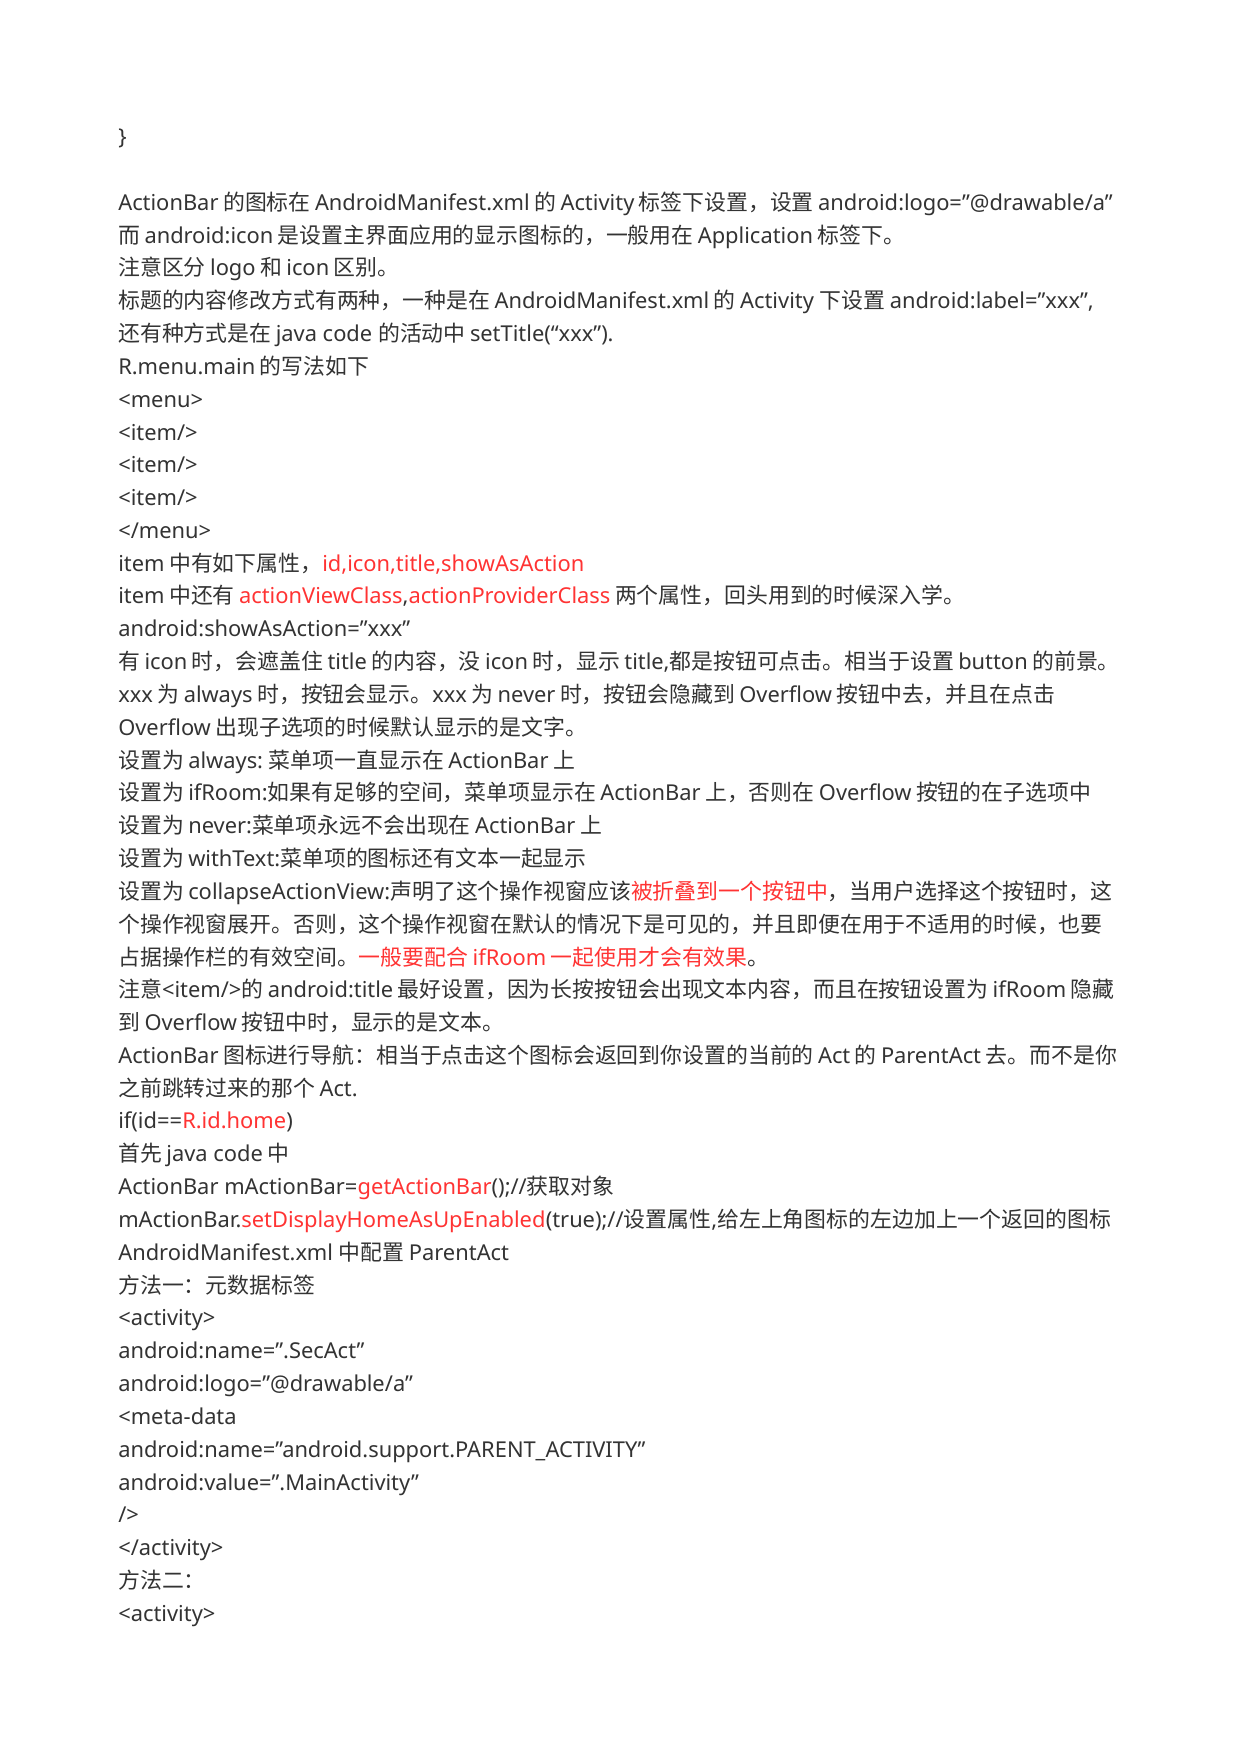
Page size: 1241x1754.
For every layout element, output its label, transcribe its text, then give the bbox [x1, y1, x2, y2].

text android:name=”android.support.PARENT_ACTIVITY” [118, 1431, 1122, 1463]
text item中还有actionViewClass,actionProviderClass两个属性，回头用到的时候深入学。 [118, 577, 1122, 610]
text <meta-data [118, 1398, 1122, 1431]
text android:name=”.SecAct” [118, 1332, 1122, 1365]
text <item/> [118, 413, 1122, 446]
text item中有如下属性，id,icon,title,showAsAction [118, 545, 1122, 577]
text } [118, 118, 1122, 151]
text <menu> [118, 381, 1122, 413]
text android:logo=”@drawable/a” [118, 1365, 1122, 1398]
text ActionBar mActionBar=getActionBar();//获取对象 [118, 1168, 1122, 1201]
text R.menu.main的写法如下 [118, 348, 1122, 381]
text 首先java code中 [118, 1135, 1122, 1168]
text 还有种方式是在java code 的活动中setTitle(“xxx”). [118, 315, 1122, 348]
text 注意区分logo和icon区别。 [118, 249, 1122, 282]
text AndroidManifest.xml 中配置ParentAct [118, 1234, 1122, 1267]
text <activity> [118, 1595, 1122, 1627]
text 设置为withText:菜单项的图标还有文本一起显示 [118, 840, 1122, 873]
text if(id==R.id.home) [118, 1102, 1122, 1135]
text /> [118, 1496, 1122, 1529]
text </activity> [118, 1529, 1122, 1562]
text 设置为ifRoom:如果有足够的空间，菜单项显示在ActionBar上，否则在Overflow按钮的在子选项中 [118, 774, 1122, 807]
text </menu> [118, 512, 1122, 545]
text ActionBar图标进行导航：相当于点击这个图标会返回到你设置的当前的Act的ParentAct去。而不是你之前跳转过来的那个Act. [118, 1037, 1122, 1102]
text 方法一：元数据标签 [118, 1267, 1122, 1299]
text 而android:icon是设置主界面应用的显示图标的，一般用在Application标签下。 [118, 217, 1122, 249]
text android:showAsAction=”xxx” [118, 610, 1122, 643]
text 方法二： [118, 1562, 1122, 1595]
text 设置为collapseActionView:声明了这个操作视窗应该被折叠到一个按钮中，当用户选择这个按钮时，这个操作视窗展开。否则，这个操作视窗在默认的情况下是可见的，并且即便在用于不适用的时候，也要占据操作栏的有效空间。一般要配合ifRoom一起使用才会有效果。 [118, 873, 1122, 971]
text 设置为always: 菜单项一直显示在ActionBar上 [118, 742, 1122, 774]
text xxx为always时，按钮会显示。xxx为never时，按钮会隐藏到Overflow按钮中去，并且在点击Overflow出现子选项的时候默认显示的是文字。 [118, 676, 1122, 742]
text android:value=”.MainActivity” [118, 1463, 1122, 1496]
text 设置为never:菜单项永远不会出现在ActionBar上 [118, 807, 1122, 840]
text ActionBar的图标在AndroidManifest.xml的Activity标签下设置，设置android:logo=”@drawable/a” [118, 184, 1122, 217]
text <item/> [118, 479, 1122, 512]
text mActionBar.setDisplayHomeAsUpEnabled(true);//设置属性,给左上角图标的左边加上一个返回的图标 [118, 1201, 1122, 1234]
text <activity> [118, 1299, 1122, 1332]
text 标题的内容修改方式有两种，一种是在AndroidManifest.xml的Activity 下设置android:label=”xxx”, [118, 282, 1122, 315]
text <item/> [118, 446, 1122, 479]
text 注意<item/>的android:title最好设置，因为长按按钮会出现文本内容，而且在按钮设置为ifRoom隐藏到Overflow按钮中时，显示的是文本。 [118, 971, 1122, 1037]
text 有icon时，会遮盖住title的内容，没icon时，显示title,都是按钮可点击。相当于设置button的前景。 [118, 643, 1122, 676]
